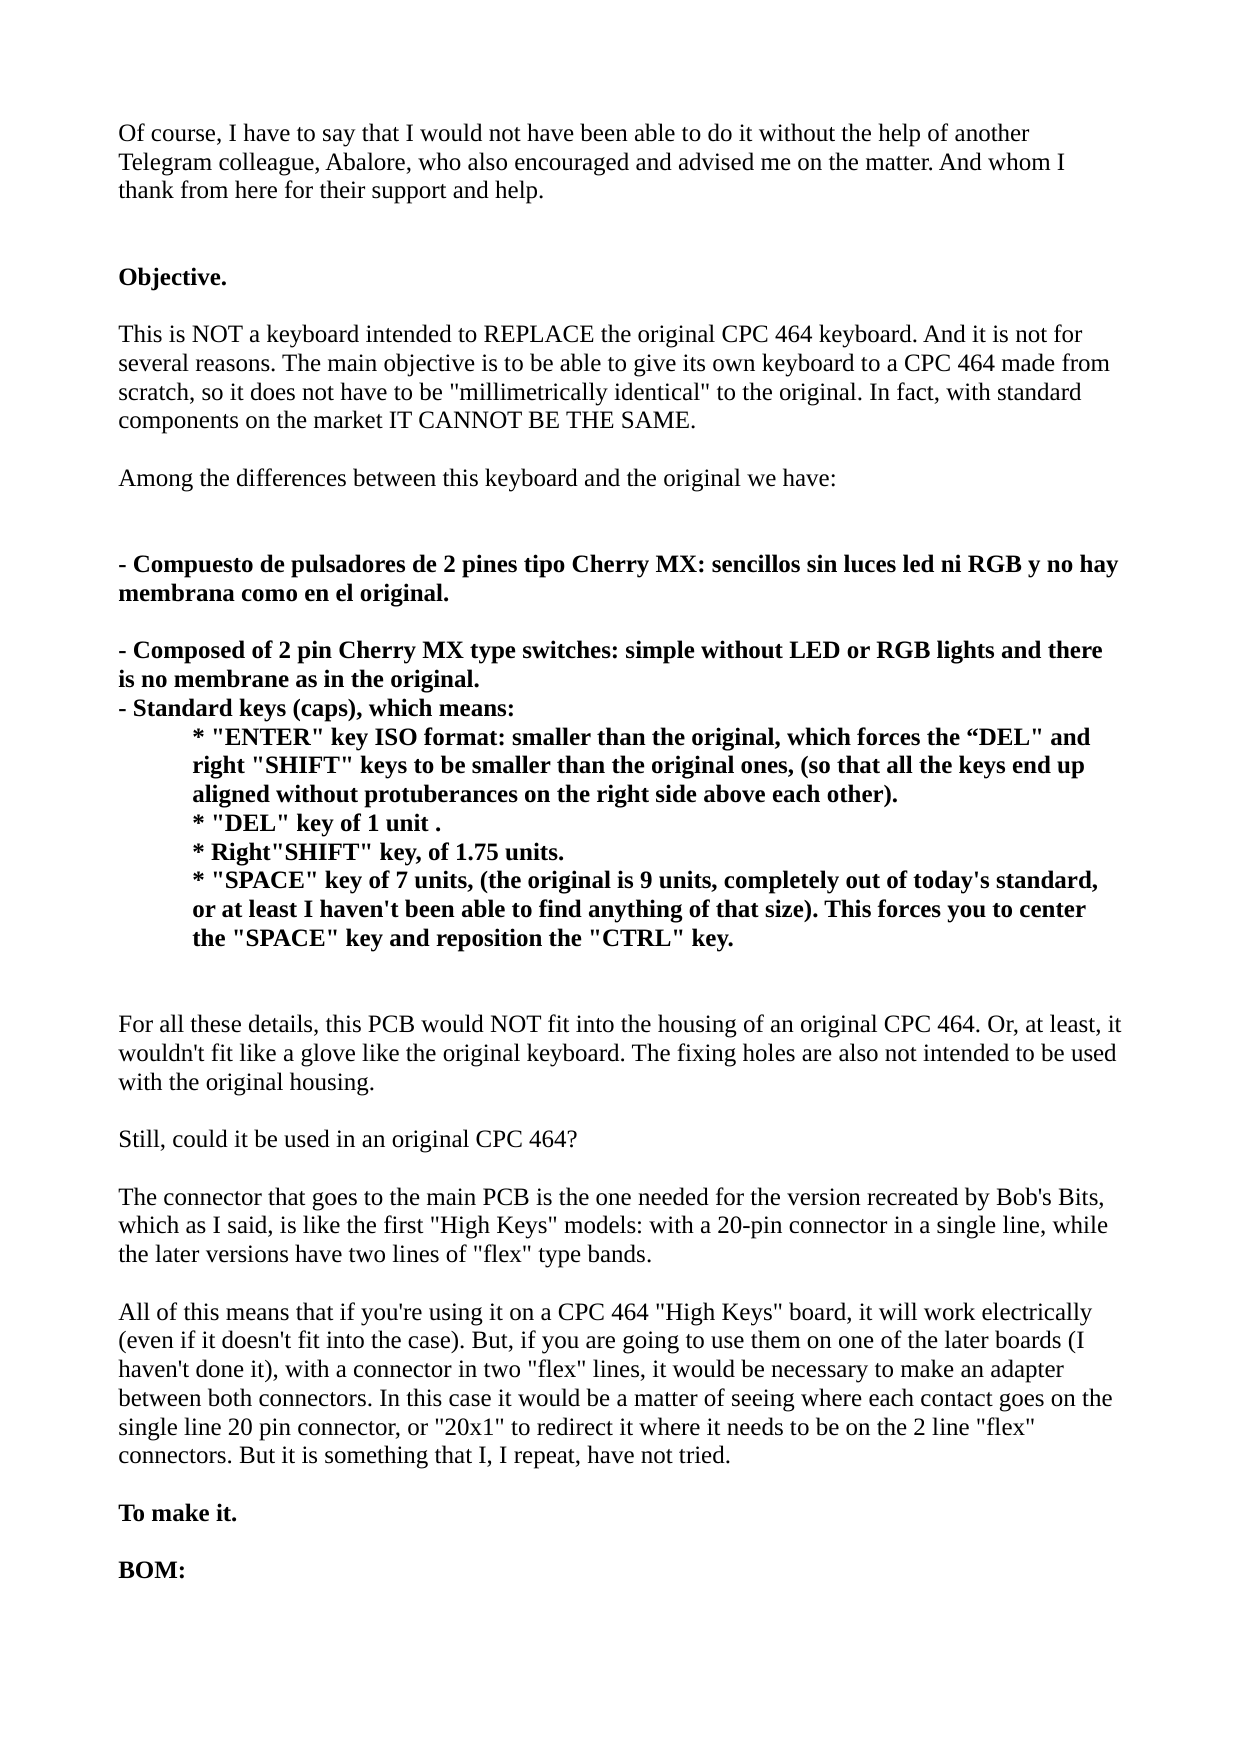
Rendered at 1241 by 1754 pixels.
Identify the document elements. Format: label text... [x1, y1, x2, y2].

text * Right"SHIFT" key, of 1.75 units. [118, 837, 1122, 866]
text Among the differences between this keyboard and the original we have: [118, 463, 1122, 492]
text * "ENTER" key ISO format: smaller than the original, which forces the “DEL" and right "SHIFT" keys to be smaller than the original ones, (so that all the keys end up aligned without protuberances on the right side above each other). [118, 722, 1122, 808]
text Objective. [118, 262, 1122, 291]
text Still, could it be used in an original CPC 464? [118, 1124, 1122, 1153]
text BOM: [118, 1556, 1122, 1584]
text Of course, I have to say that I would not have been able to do it without the help of another Telegram colleague, Abalore, who also encouraged and advised me on the matter. And whom I thank from here for their support and help. [118, 118, 1122, 204]
text For all these details, this PCB would NOT fit into the housing of an original CPC 464. Or, at least, it wouldn't fit like a glove like the original keyboard. The fixing holes are also not intended to be used with the original housing. [118, 1009, 1122, 1096]
text - Standard keys (caps), which means: [118, 693, 1122, 722]
text * "DEL" key of 1 unit . [118, 808, 1122, 837]
text * "SPACE" key of 7 units, (the original is 9 units, completely out of today's standard, [118, 866, 1122, 894]
text All of this means that if you're using it on a CPC 464 "High Keys" board, it will work electrically (even if it doesn't fit into the case). But, if you are going to use them on one of the later boards (I haven't done it), with a connector in two "flex" lines, it would be necessary to make an adapter between both connectors. In this case it would be a matter of seeing where each contact goes on the single line 20 pin connector, or "20x1" to redirect it where it needs to be on the 2 line "flex" connectors. But it is something that I, I repeat, have not tried. [118, 1297, 1122, 1469]
text The connector that goes to the main PCB is the one needed for the version recreated by Bob's Bits, which as I said, is like the first "High Keys" models: with a 20-pin connector in a single line, while the later versions have two lines of "flex" type bands. [118, 1182, 1122, 1268]
text - Composed of 2 pin Cherry MX type switches: simple without LED or RGB lights and there is no membrane as in the original. [118, 636, 1122, 693]
text or at least I haven't been able to find anything of that size). This forces you to center the "SPACE" key and reposition the "CTRL" key. [118, 894, 1122, 952]
text To make it. [118, 1498, 1122, 1527]
text This is NOT a keyboard intended to REPLACE the original CPC 464 keyboard. And it is not for several reasons. The main objective is to be able to give its own keyboard to a CPC 464 made from scratch, so it does not have to be "millimetrically identical" to the original. In fact, with standard components on the market IT CANNOT BE THE SAME. [118, 319, 1122, 434]
text - Compuesto de pulsadores de 2 pines tipo Cherry MX: sencillos sin luces led ni RGB y no hay membrana como en el original. [118, 549, 1122, 607]
